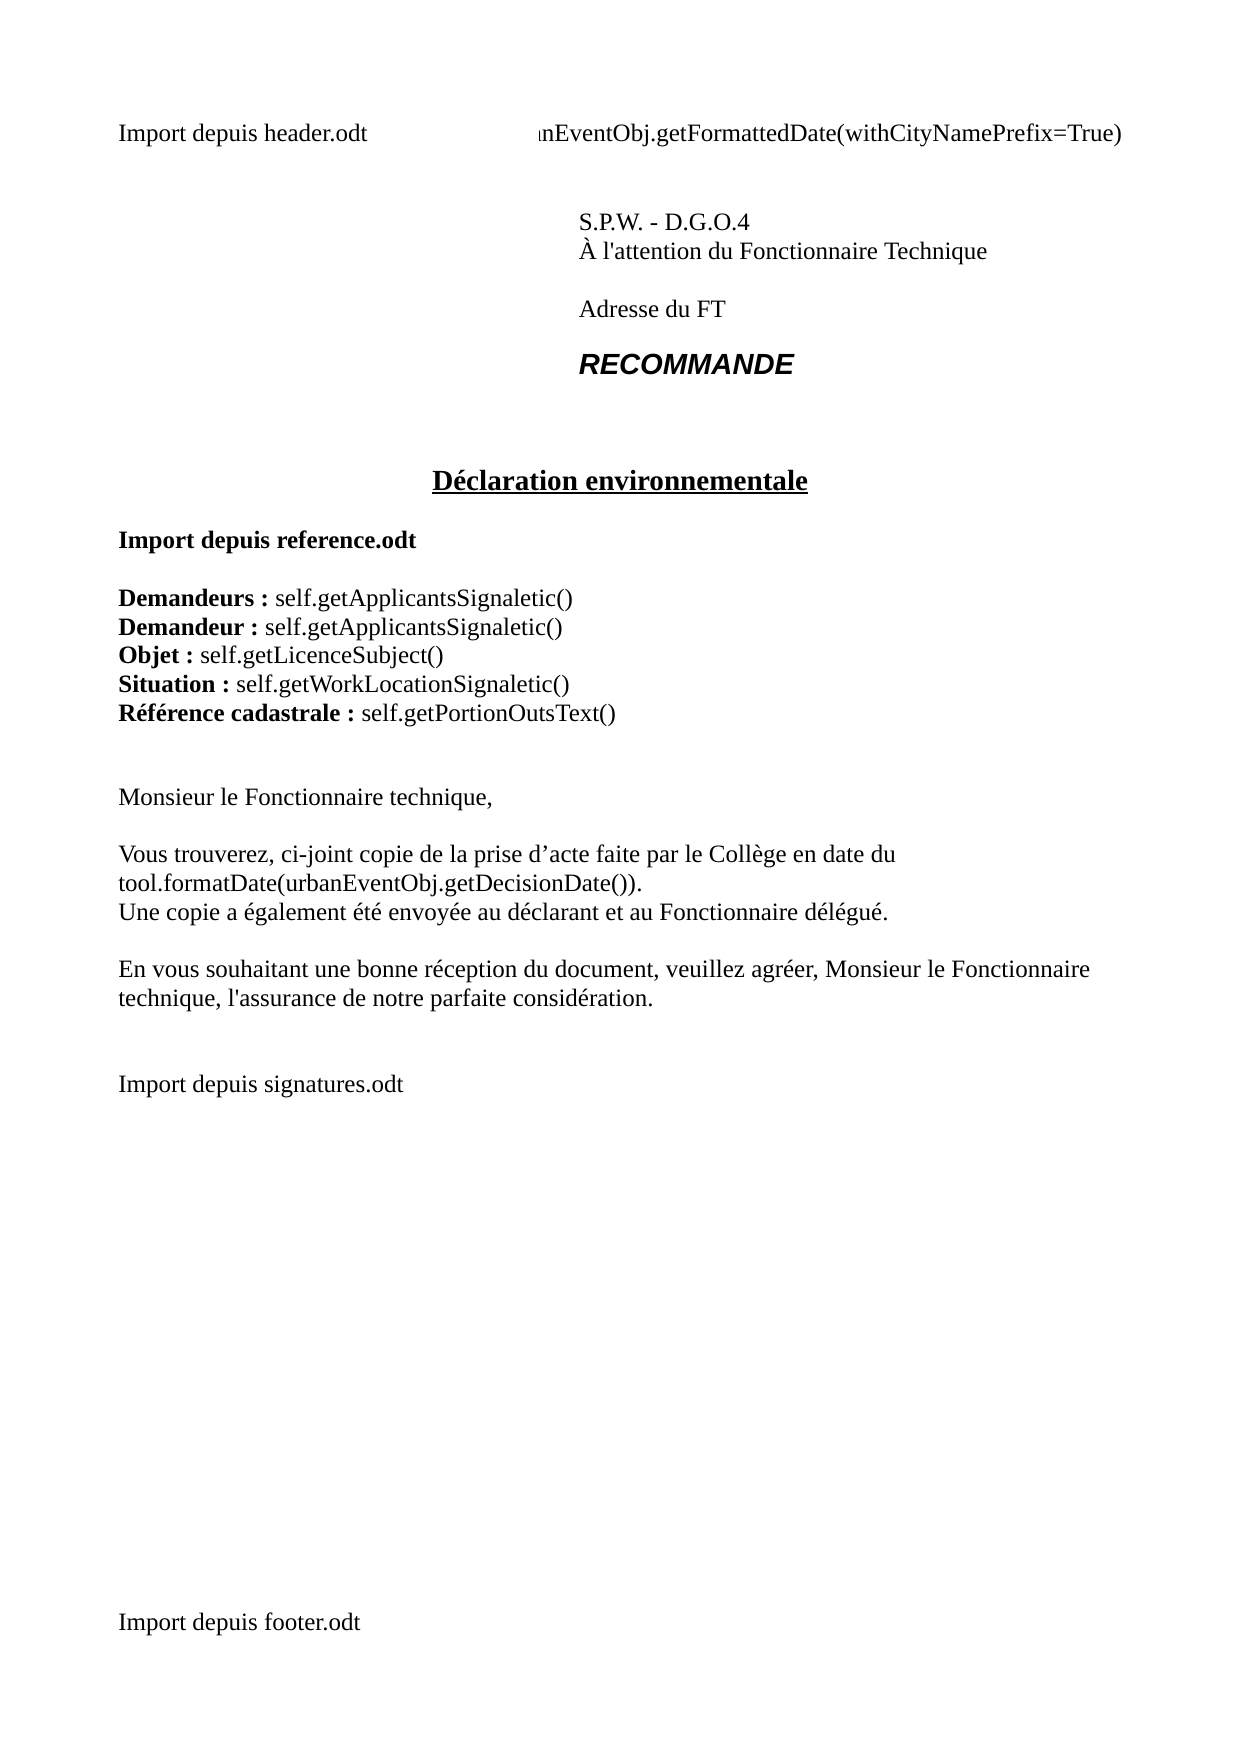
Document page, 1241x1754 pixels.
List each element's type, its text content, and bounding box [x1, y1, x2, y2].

text Situation : self.getWorkLocationSignaletic() [118, 669, 1122, 698]
text Vous trouverez, ci-joint copie de la prise d’acte faite par le Collège en date du tool.formatDate(urbanEventObj.getDecisionDate()). [118, 839, 1122, 897]
title Déclaration environnementale [118, 463, 1122, 497]
text Objet : self.getLicenceSubject() [118, 640, 1122, 669]
text S.P.W. - D.G.O.4 [578, 207, 1081, 236]
text En vous souhaitant une bonne réception du document, veuillez agréer, Monsieur le Fonctionnaire technique, l'assurance de notre parfaite considération. [118, 954, 1122, 1012]
text Référence cadastrale : self.getPortionOutsText() [118, 698, 1122, 727]
text Import depuis reference.odt [118, 525, 1122, 554]
text urbanEventObj.getFormattedDate(withCityNamePrefix=True) [118, 118, 1122, 427]
text Adresse du FT [578, 294, 1081, 322]
text Une copie a également été envoyée au déclarant et au Fonctionnaire délégué. [118, 897, 1122, 926]
text À l'attention du Fonctionnaire Technique [578, 236, 1081, 265]
text Monsieur le Fonctionnaire technique, [118, 782, 1122, 811]
subtitle RECOMMANDE [578, 347, 1081, 381]
text Demandeur : self.getApplicantsSignaletic() [118, 612, 1122, 640]
text Import depuis signatures.odt [118, 1069, 1122, 1098]
text Demandeurs : self.getApplicantsSignaletic() [118, 583, 1122, 612]
text Import depuis header.odt [118, 118, 539, 147]
